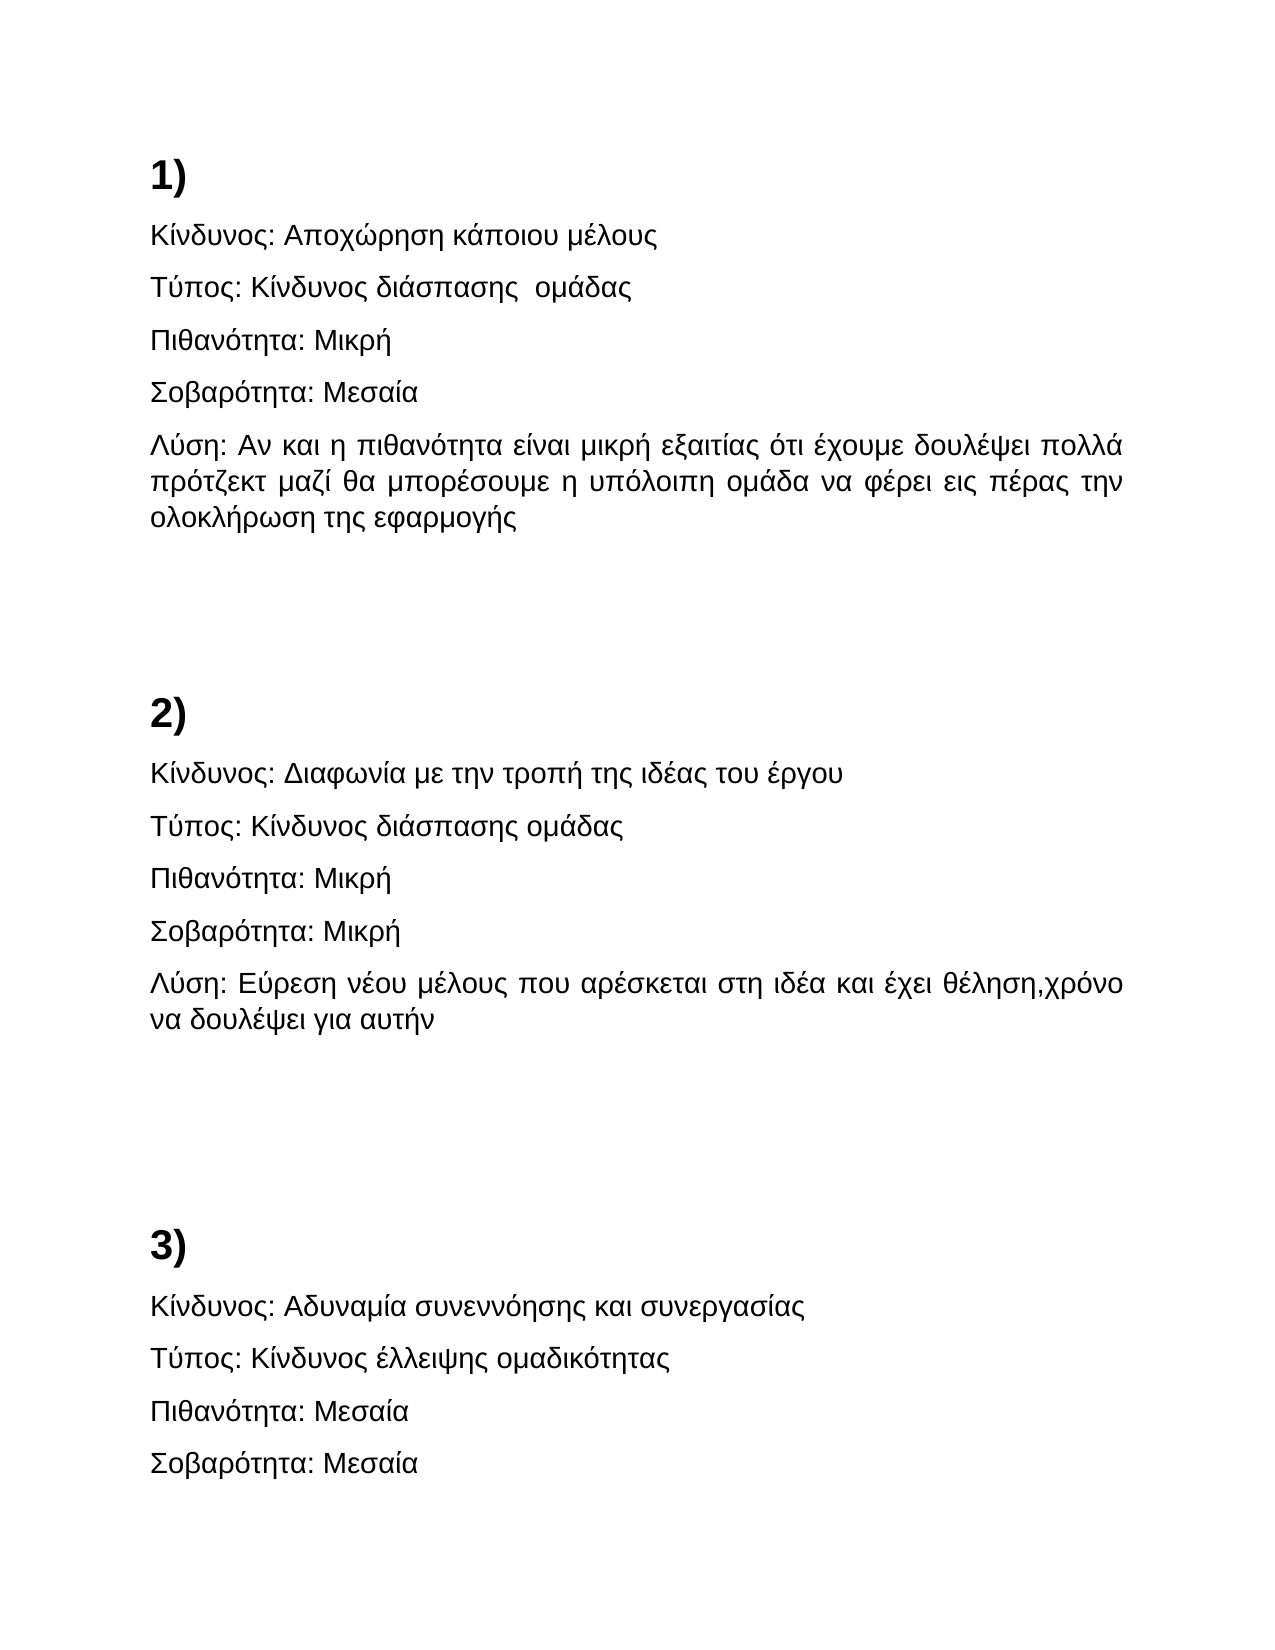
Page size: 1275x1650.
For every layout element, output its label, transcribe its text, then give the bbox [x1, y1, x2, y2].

text Κίνδυνος: Διαφωνία με την τροπή της ιδέας του έργου [150, 756, 1125, 790]
text Τύπος: Κίνδυνος διάσπασης ομάδας [150, 809, 1125, 842]
text Πιθανότητα: Μικρή [150, 323, 1125, 356]
text Τύπος: Κίνδυνος έλλειψης ομαδικότητας [150, 1341, 1125, 1375]
text 2) [150, 688, 1125, 736]
text Σοβαρότητα: Μεσαία [150, 375, 1125, 409]
text Κίνδυνος: Αδυναμία συνεννόησης και συνεργασίας [150, 1289, 1125, 1322]
text 3) [150, 1221, 1125, 1269]
text Πιθανότητα: Μικρή [150, 861, 1125, 895]
text Σοβαρότητα: Μικρή [150, 914, 1125, 947]
text Σοβαρότητα: Μεσαία [150, 1446, 1125, 1480]
text Λύση: Εύρεση νέου μέλους που αρέσκεται στη ιδέα και έχει θέληση,χρόνο να δουλέψει για αυτήν [150, 966, 1125, 1036]
text Τύπος: Κίνδυνος διάσπασης ομάδας [150, 270, 1125, 304]
text Κίνδυνος: Αποχώρηση κάποιου μέλους [150, 218, 1125, 251]
text Λύση: Αν και η πιθανότητα είναι μικρή εξαιτίας ότι έχουμε δουλέψει πολλά πρότζεκτ μαζί θα μπορέσουμε η υπόλοιπη ομάδα να φέρει εις πέρας την ολοκλήρωση της εφαρμογής [150, 428, 1125, 533]
text Πιθανότητα: Μεσαία [150, 1394, 1125, 1427]
text 1) [150, 150, 1125, 198]
